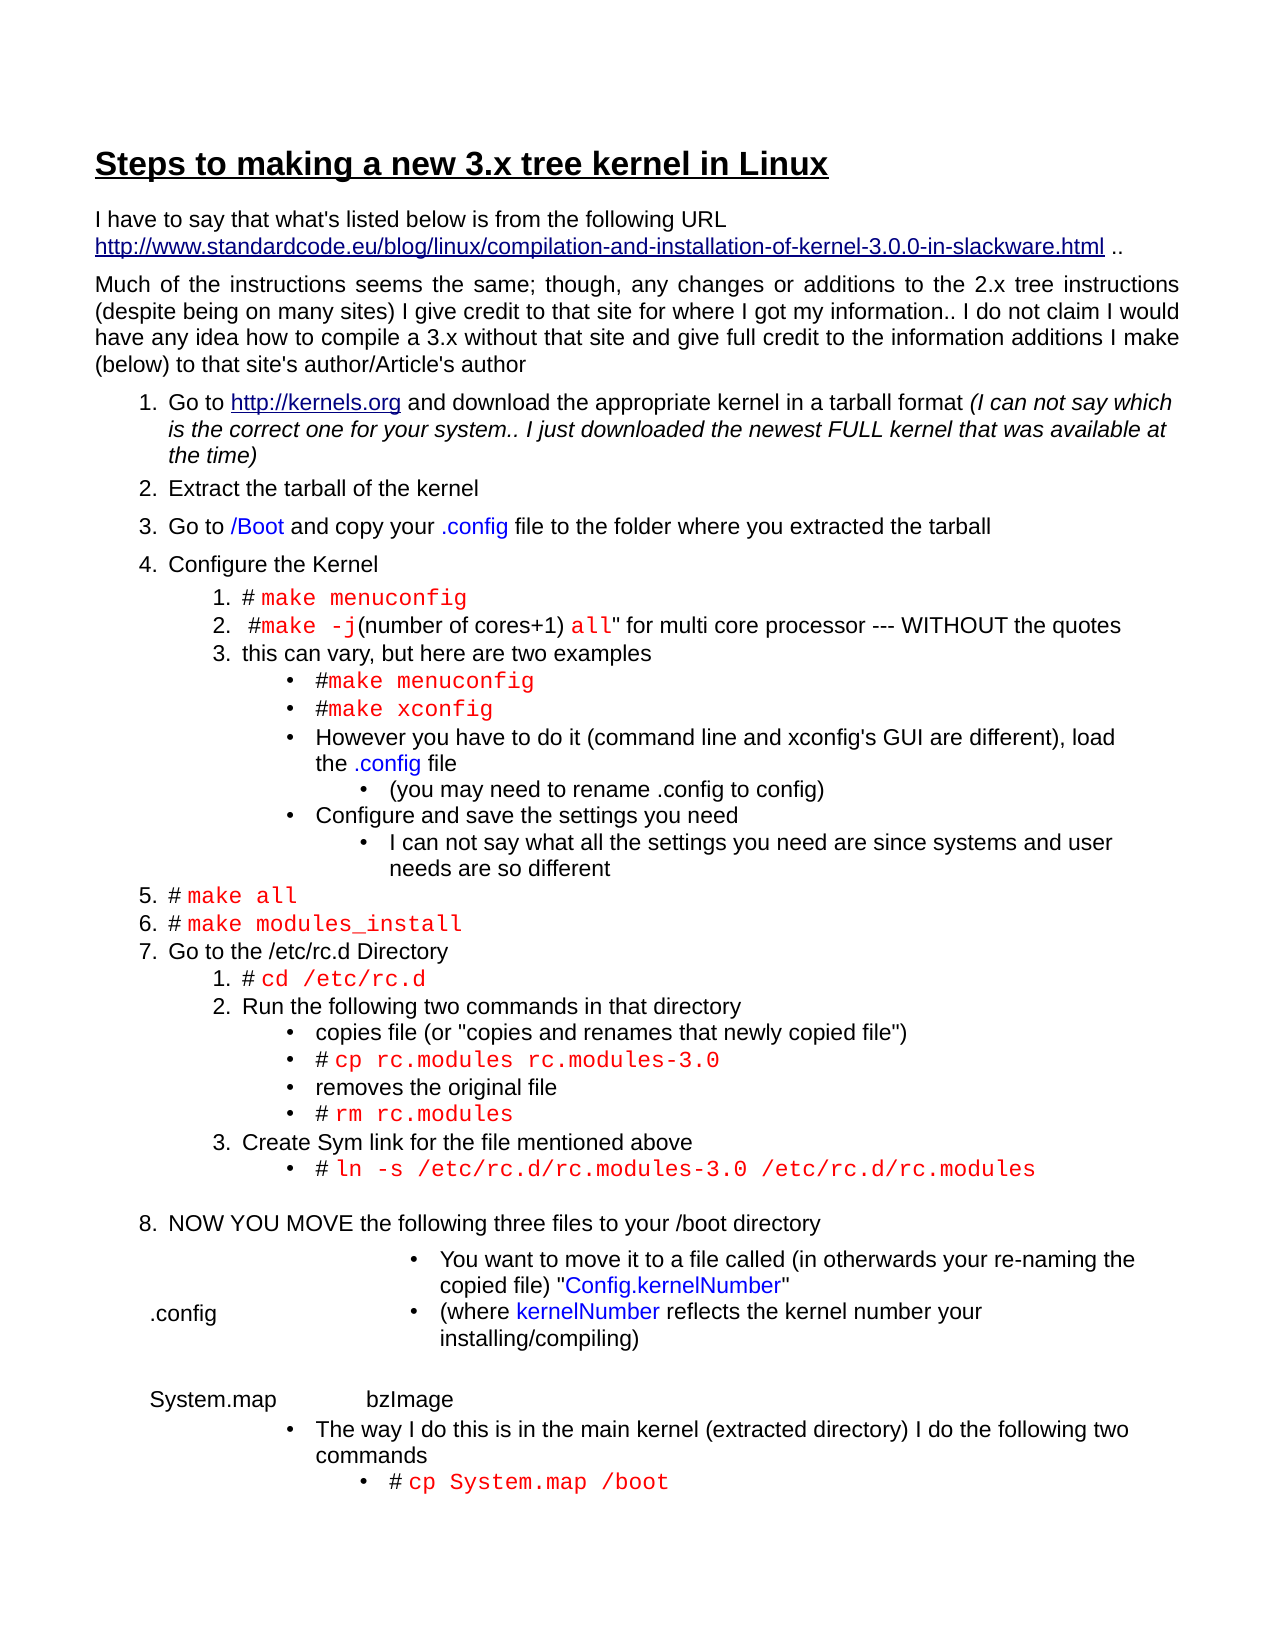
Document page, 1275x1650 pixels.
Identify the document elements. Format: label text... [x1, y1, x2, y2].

list #make -j(number of cores+1) all" for multi core processor --- WITHOUT the quotes [212, 612, 1181, 640]
list # rm rc.modules [286, 1100, 1181, 1129]
list this can vary, but here are two examples [212, 640, 1181, 667]
table_cell System.map [146, 1384, 363, 1416]
table_cell bzImage [363, 1384, 1178, 1416]
list Extract the tarball of the kernel [139, 474, 1181, 501]
list copies file (or "copies and renames that newly copied file") [286, 1019, 1181, 1046]
list #make xconfig [286, 695, 1181, 723]
list I can not say what all the settings you need are since systems and user needs are so different [359, 829, 1181, 882]
list #make menuconfig [286, 667, 1181, 695]
text Much of the instructions seems the same; though, any changes or additions to the 2.x tree instructions (despite being on many sites) I give credit to that site for where I got my information.. I do not claim I would have any idea how to compile a 3.x without that site and give full credit to the information additions I make (below) to that site's author/Article's author [94, 271, 1181, 377]
list Run the following two commands in that directory [212, 993, 1181, 1019]
list Create Sym link for the file mentioned above [212, 1129, 1181, 1155]
subtitle Steps to making a new 3.x tree kernel in Linux [94, 144, 1181, 182]
table_header .config [146, 1243, 363, 1383]
list NOW YOU MOVE the following three files to your /boot directory [139, 1210, 1181, 1237]
table_header You want to move it to a file called (in otherwards your re-naming the copied file) "Config.kernelNumber" (where kernelNumber reflects the kernel number your installing/compiling) [363, 1243, 1178, 1383]
list # cp System.map /boot [359, 1468, 1181, 1497]
list Configure and save the settings you need [286, 802, 1181, 829]
list (you may need to rename .config to config) [359, 776, 1181, 802]
list # ln -s /etc/rc.d/rc.modules-3.0 /etc/rc.d/rc.modules [286, 1155, 1181, 1183]
list However you have to do it (command line and xconfig's GUI are different), load the .config file [286, 723, 1181, 776]
list # make menuconfig [212, 584, 1181, 612]
list The way I do this is in the main kernel (extracted directory) I do the following two commands [286, 1416, 1181, 1468]
list # cd /etc/rc.d [212, 964, 1181, 993]
list Go to /Boot and copy your .config file to the folder where you extracted the tarball [139, 513, 1181, 539]
list # make all [139, 882, 1181, 910]
text I have to say that what's listed below is from the following URL http://www.standardcode.eu/blog/linux/compilation-and-installation-of-kernel-3.0.0-in-slackware.html .. [94, 206, 1181, 259]
list Configure the Kernel [139, 551, 1181, 578]
list removes the original file [286, 1074, 1181, 1100]
list Go to the /etc/rc.d Directory [139, 938, 1181, 964]
list # make modules_install [139, 910, 1181, 938]
list # cp rc.modules rc.modules-3.0 [286, 1046, 1181, 1074]
list Go to http://kernels.org and download the appropriate kernel in a tarball format (I can not say which is the correct one for your system.. I just downloaded the newest FULL kernel that was available at the time) [139, 389, 1181, 468]
